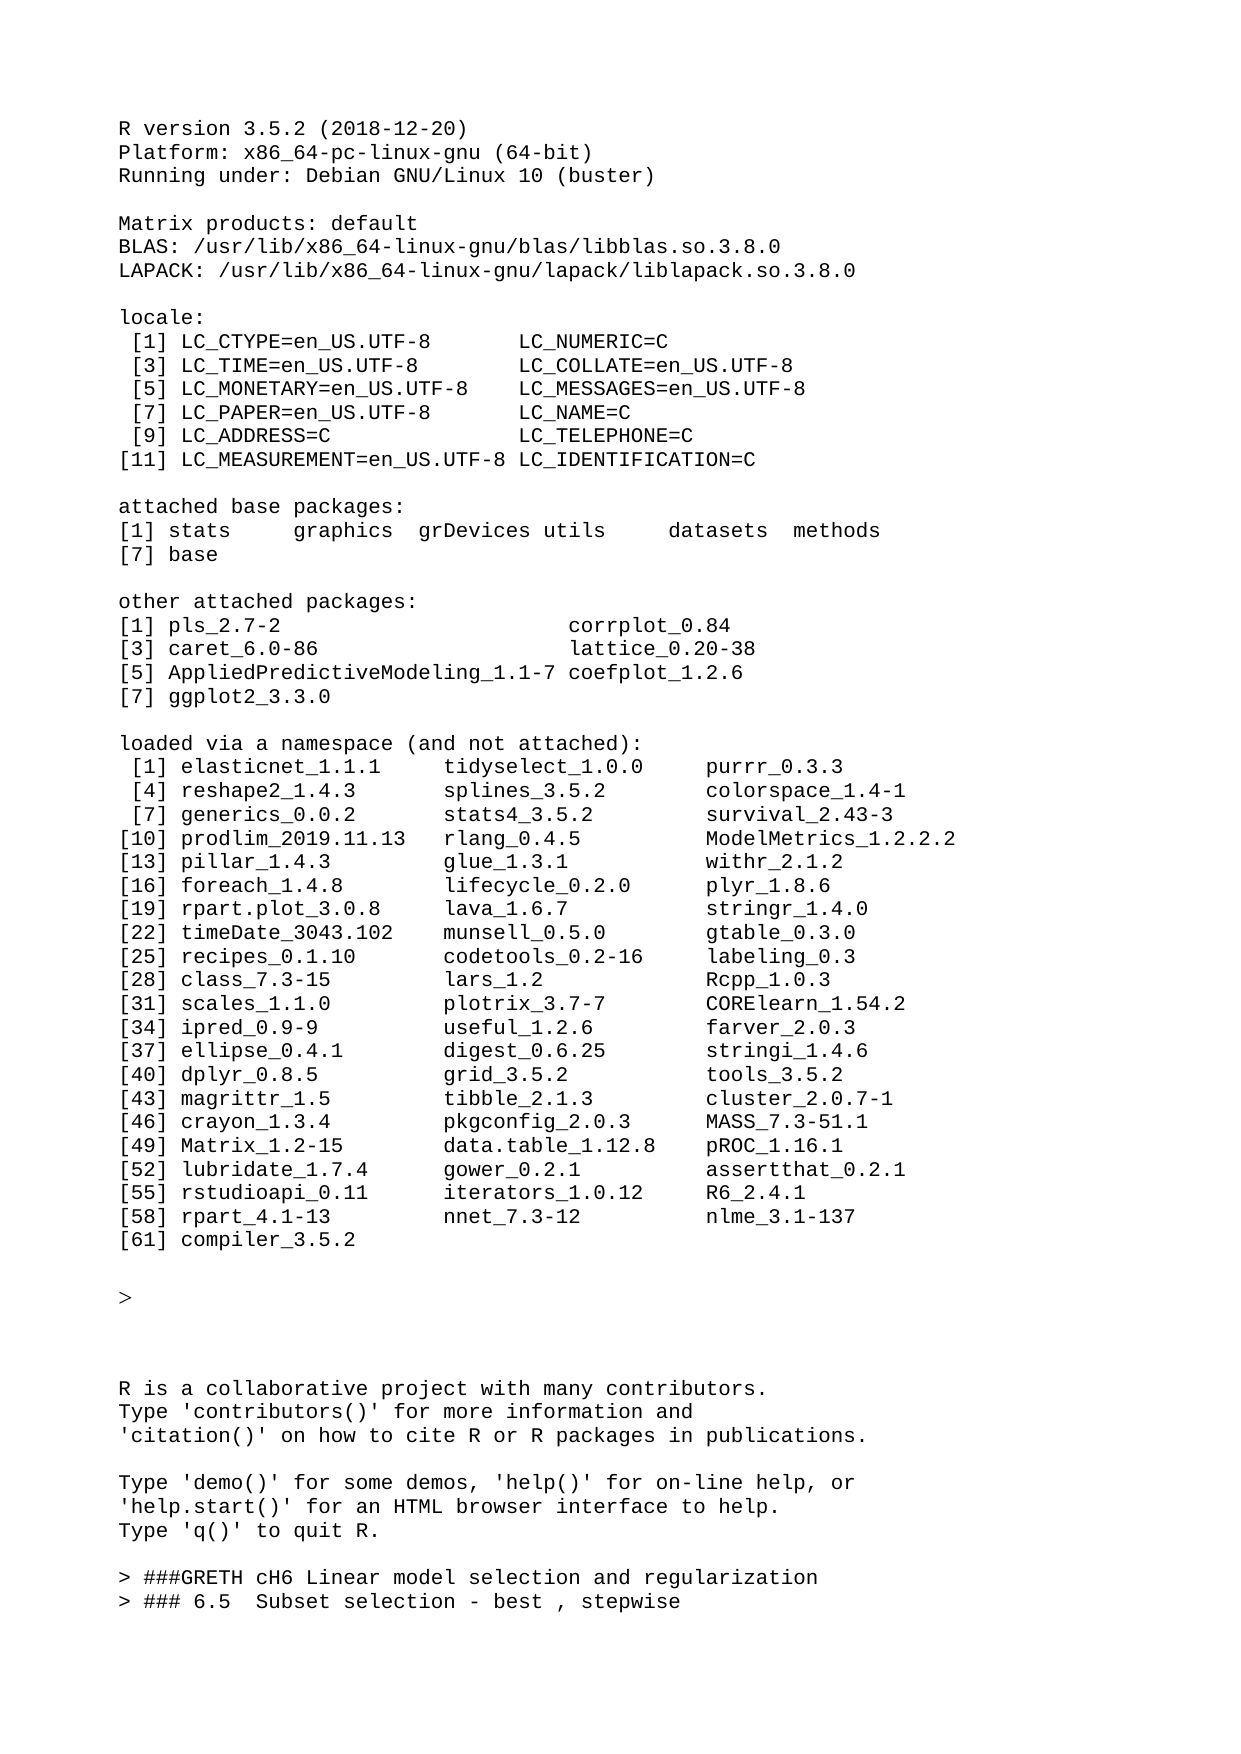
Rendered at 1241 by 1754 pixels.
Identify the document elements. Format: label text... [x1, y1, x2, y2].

text > [118, 1283, 1122, 1311]
text Type 'demo()' for some demos, 'help()' for on-line help, or [118, 1472, 1122, 1496]
text 'citation()' on how to cite R or R packages in publications. [118, 1425, 1122, 1449]
text R is a collaborative project with many contributors. [118, 1378, 1122, 1401]
table_header > library(AppliedPredictiveModeling) > > data(solubility) > library(lattice) > ### Some initial plots of the data > > xyplot(solTrainY ~ solTrainX$MolWeight, type = c("p", "g"), + ylab = "Solubility (log)", + main = "(a)", + xlab = "Molecular Weight") > xyplot(solTrainY ~ solTrainX$NumRotBonds, type = c("p", "g"), + ylab = "Solubility (log)", + xlab = "Number of Rotatable Bonds") > bwplot(solTrainY ~ ifelse(solTrainX[,100] == 1, + "structure present", + "structure absent"), + ylab = "Solubility (log)", + main = "(b)", + horizontal = FALSE) > ### Find the columns that are not fingerprints , column names that contain the pattern "FP". > > notFingerprints <- grep("FP", names(solTrainXtrans)) > library(caret) > featurePlot(solTrainXtrans[, -notFingerprints], + solTrainY, + between = list(x = 1, y = 1), + type = c("g", "p", "smooth"), + labels = rep("", 2)) There were 50 or more warnings (use warnings() to see the first 50) > library(corrplot) corrplot 0.84 loaded > library(corrplot) > corrplot::corrplot(cor(solTrainXtrans[, -notFingerprints]), + order = "hclust", + tl.cex = .8) > ### Section 6.2 Linear Regression > set.seed(100) > indx <- createFolds(solTrainY, returnTrain = TRUE) > ctrl <- trainControl(method = "cv", index = indx) > set.seed(100) > lmTune0 <- train(x = solTrainXtrans, y = solTrainY, + method = "lm", + trControl = ctrl) Warning messages: 1: In predict.lm(modelFit, newdata) : prediction from a rank-deficient fit may be misleading 2: In predict.lm(modelFit, newdata) : prediction from a rank-deficient fit may be misleading > lmTune0 Linear Regression 951 samples 228 predictors No pre-processing Resampling: Cross-Validated (10 fold) Summary of sample sizes: 856, 857, 855, 856, 856, 855, ... Resampling results: RMSE Rsquared MAE 0.7210355 0.8768359 0.5401102 Tuning parameter 'intercept' was held constant at a value of TRUE > tooHigh <- findCorrelation(cor(solTrainXtrans), .9) > trainXfiltered <- solTrainXtrans[, -tooHigh] > testXfiltered <- solTestXtrans[, -tooHigh] > > set.seed(100) > lmTune <- train(x = trainXfiltered, y = solTrainY, + method = "lm", + trControl = ctrl) > lmTune Linear Regression 951 samples 190 predictors No pre-processing Resampling: Cross-Validated (10 fold) Summary of sample sizes: 856, 857, 855, 856, 856, 855, ... Resampling results: RMSE Rsquared MAE 0.7113935 0.8793396 0.5410503 Tuning parameter 'intercept' was held constant at a value of TRUE > ### Save the test set results in a data frame > testResults <- data.frame(obs = solTestY, + Linear_Regression = predict(lmTune, testXfiltered)) > ### Section 6.4 Penalized Models > ## There is now a simple ridge regression method. > > ridgeGrid <- expand.grid(lambda = seq(0, .1, length = 15)) > > set.seed(100) > ridgeTune <- train(x = solTrainXtrans, y = solTrainY, + method = "ridge", + tuneGrid = ridgeGrid, + trControl = ctrl, + preProc = c("center", "scale")) > ridgeTune Ridge Regression 951 samples 228 predictors Pre-processing: centered (228), scaled (228) Resampling: Cross-Validated (10 fold) Summary of sample sizes: 856, 857, 855, 856, 856, 855, ... Resampling results across tuning parameters: lambda RMSE Rsquared MAE 0.000000000 0.7207131 0.8769711 0.5398035 0.007142857 0.7047552 0.8818659 0.5352468 0.014285714 0.6964731 0.8847911 0.5298526 0.021428571 0.6925923 0.8862699 0.5270496 0.028571429 0.6908607 0.8870609 0.5260082 0.035714286 0.6904220 0.8874561 0.5260650 0.042857143 0.6908548 0.8875998 0.5267354 0.050000000 0.6919152 0.8875759 0.5277925 0.057142857 0.6934719 0.8874300 0.5291986 0.064285714 0.6954114 0.8872009 0.5308565 0.071428571 0.6976723 0.8869096 0.5327291 0.078571429 0.7002069 0.8865723 0.5347215 0.085714286 0.7029801 0.8862009 0.5368744 0.092857143 0.7059656 0.8858041 0.5391389 0.100000000 0.7091432 0.8853885 0.5415401 RMSE was used to select the optimal model using the smallest value. The final value used for the model was lambda = 0.03571429. > > print(update(plot(ridgeTune), xlab = "Penalty")) > > enetGrid <- expand.grid(lambda = c(0, 0.01, .1), + fraction = seq(.05, 1, length = 20)) > set.seed(100) > enetTune <- train(x = solTrainXtrans, y = solTrainY, + method = "enet", + tuneGrid = enetGrid, + trControl = ctrl, + preProc = c("center", "scale")) > enetTune Elasticnet 951 samples 228 predictors Pre-processing: centered (228), scaled (228) Resampling: Cross-Validated (10 fold) Summary of sample sizes: 856, 857, 855, 856, 856, 855, ... Resampling results across tuning parameters: lambda fraction RMSE Rsquared MAE 0.00 0.05 0.8713747 0.8337289 0.6606836 0.00 0.10 0.6882637 0.8858786 0.5234636 0.00 0.15 0.6729264 0.8907993 0.5135577 0.00 0.20 0.6754697 0.8903865 0.5166106 0.00 0.25 0.6879252 0.8865202 0.5251313 0.00 0.30 0.6971062 0.8836414 0.5306989 0.00 0.35 0.7062274 0.8808469 0.5354831 0.00 0.40 0.7125901 0.8788941 0.5387085 0.00 0.45 0.7138745 0.8785587 0.5394560 0.00 0.50 0.7141241 0.8785620 0.5394405 0.00 0.55 0.7144676 0.8784958 0.5393796 0.00 0.60 0.7140540 0.8786589 0.5387174 0.00 0.65 0.7140608 0.8786876 0.5381464 0.00 0.70 0.7145473 0.8785740 0.5379849 0.00 0.75 0.7151022 0.8784343 0.5377724 0.00 0.80 0.7158078 0.8782624 0.5376442 0.00 0.85 0.7167930 0.8780153 0.5378770 0.00 0.90 0.7178723 0.8777462 0.5383402 0.00 0.95 0.7191461 0.8774050 0.5389563 0.00 1.00 0.7207131 0.8769711 0.5398035 0.01 0.05 1.5168857 0.6435177 1.1647658 0.01 0.10 1.1324481 0.7671388 0.8666906 0.01 0.15 0.9061843 0.8241043 0.6869828 0.01 0.20 0.7855269 0.8571170 0.5983099 0.01 0.25 0.7296380 0.8733531 0.5550000 0.01 0.30 0.6989522 0.8826020 0.5320711 0.01 0.35 0.6866513 0.8863490 0.5242904 0.01 0.40 0.6806730 0.8884346 0.5203075 0.01 0.45 0.6778780 0.8895285 0.5183958 0.01 0.50 0.6760780 0.8902871 0.5164557 0.01 0.55 0.6743998 0.8909724 0.5153739 0.01 0.60 0.6746777 0.8910026 0.5150322 0.01 0.65 0.6765522 0.8904906 0.5163052 0.01 0.70 0.6796775 0.8895768 0.5185569 0.01 0.75 0.6829651 0.8886182 0.5207939 0.01 0.80 0.6862396 0.8876472 0.5231956 0.01 0.85 0.6895735 0.8866477 0.5256205 0.01 0.90 0.6930103 0.8856210 0.5279280 0.01 0.95 0.6968398 0.8844630 0.5304019 0.01 1.00 0.7006283 0.8833050 0.5327190 0.10 0.05 1.6867967 0.5157969 1.2948015 0.10 0.10 1.4058744 0.6954146 1.0769193 0.10 0.15 1.1697385 0.7596795 0.8938838 0.10 0.20 1.0082617 0.7880698 0.7661293 0.10 0.25 0.8950440 0.8218825 0.6771172 0.10 0.30 0.8193443 0.8435444 0.6221307 0.10 0.35 0.7744593 0.8570276 0.5950714 0.10 0.40 0.7519611 0.8644826 0.5766485 0.10 0.45 0.7343282 0.8710631 0.5619717 0.10 0.50 0.7245543 0.8750318 0.5554409 0.10 0.55 0.7180823 0.8778937 0.5509978 0.10 0.60 0.7137901 0.8799906 0.5481470 0.10 0.65 0.7110967 0.8815343 0.5463529 0.10 0.70 0.7104058 0.8823940 0.5452800 0.10 0.75 0.7103284 0.8829674 0.5442458 0.10 0.80 0.7097899 0.8836319 0.5432626 0.10 0.85 0.7093246 0.8842290 0.5425849 0.10 0.90 0.7094949 0.8845954 0.5425265 0.10 0.95 0.7094181 0.8849823 0.5419677 0.10 1.00 0.7091432 0.8853885 0.5415401 RMSE was used to select the optimal model using the smallest value. The final values used for the model were fraction = 0.15 and lambda = 0. > > plot(enetTune) > testResults$Enet <- predict(enetTune, solTestXtrans) > ### Section 6.3 Partial Least Squares > > ## Run PLS and PCR on solubility data and compare results > set.seed(100) > plsTune <- train(x = solTrainXtrans, y = solTrainY, + method = "pls", + tuneGrid = expand.grid(ncomp = 1:20), + trControl = ctrl) > plsTune Partial Least Squares 951 samples 228 predictors No pre-processing Resampling: Cross-Validated (10 fold) Summary of sample sizes: 856, 857, 855, 856, 856, 855, ... Resampling results across tuning parameters: ncomp RMSE Rsquared MAE 1 1.7543811 0.2630495 1.4358231 2 1.2720647 0.6128490 0.9889055 3 1.0373646 0.7432147 0.8052678 4 0.8370618 0.8317217 0.6386385 5 0.7458318 0.8660461 0.5714998 6 0.7106591 0.8779019 0.5490473 7 0.6921293 0.8841448 0.5323473 8 0.6908481 0.8851647 0.5315022 9 0.6828771 0.8877056 0.5243122 10 0.6824521 0.8879195 0.5239849 11 0.6826719 0.8878955 0.5259022 12 0.6847473 0.8872488 0.5197999 13 0.6836698 0.8875568 0.5234800 14 0.6856134 0.8871389 0.5237689 15 0.6867190 0.8869351 0.5245770 16 0.6860797 0.8872705 0.5244890 17 0.6881636 0.8866078 0.5245726 18 0.6926077 0.8853743 0.5256957 19 0.6943936 0.8848611 0.5280377 20 0.6977396 0.8837453 0.5328900 RMSE was used to select the optimal model using the smallest value. The final value used for the model was ncomp = 10. > > testResults$PLS <- predict(plsTune, solTestXtrans) > > set.seed(100) > pcrTune <- train(x = solTrainXtrans, y = solTrainY, + method = "pcr", + tuneGrid = expand.grid(ncomp = 1:35), + trControl = ctrl) > pcrTune Principal Component Analysis 951 samples 228 predictors No pre-processing Resampling: Cross-Validated (10 fold) Summary of sample sizes: 856, 857, 855, 856, 856, 855, ... Resampling results across tuning parameters: ncomp RMSE Rsquared MAE 1 1.9778920 0.06590758 1.5840621 2 1.6379400 0.36202127 1.2815335 3 1.3655645 0.55546442 1.0612359 4 1.3715028 0.55157507 1.0642859 5 1.3415864 0.57099834 1.0311280 6 1.2081745 0.64973828 0.9246561 7 1.1818622 0.66578017 0.8975892 8 1.1452119 0.68759737 0.8767988 9 1.0495852 0.73655117 0.8203592 10 1.0063822 0.75723962 0.7797613 11 0.9723334 0.77443568 0.7486139 12 0.9692845 0.77566291 0.7467677 13 0.9526792 0.78316647 0.7388066 14 0.9396590 0.78895459 0.7303651 15 0.9419390 0.78796957 0.7324749 16 0.8695211 0.81842614 0.6643545 17 0.8699482 0.81825536 0.6641582 18 0.8719274 0.81723654 0.6655110 19 0.8695726 0.81824845 0.6636871 20 0.8682556 0.81894961 0.6618263 21 0.8096228 0.84189134 0.6204819 22 0.8122517 0.84082141 0.6234393 23 0.8093641 0.84200427 0.6205354 24 0.8096163 0.84210474 0.6219420 25 0.8095766 0.84208293 0.6213768 26 0.8049366 0.84421798 0.6187902 27 0.8039803 0.84465744 0.6166634 28 0.8056953 0.84397657 0.6177999 29 0.7863312 0.85146390 0.6050769 30 0.7819408 0.85271068 0.6021453 31 0.7795830 0.85355495 0.6019523 32 0.7757032 0.85503975 0.6024722 33 0.7395733 0.86853408 0.5707936 34 0.7327021 0.87065692 0.5661431 35 0.7307134 0.87142813 0.5628155 RMSE was used to select the optimal model using the smallest value. The final value used for the model was ncomp = 35. > > plsResamples <- plsTune$results > plsResamples$Model <- "PLS" > pcrResamples <- pcrTune$results > pcrResamples$Model <- "PCR" > plsPlotData <- rbind(plsResamples, pcrResamples) > > xyplot(RMSE ~ ncomp, + data = plsPlotData, + #aspect = 1, + xlab = "# Components", + ylab = "RMSE (Cross-Validation)", + auto.key = list(columns = 2), + groups = Model, + type = c("o", "g")) > > plsImp <- varImp(plsTune, scale = FALSE) Attaching package: ‘pls’ The following object is masked from ‘package:corrplot’: corrplot The following object is masked from ‘package:caret’: R2 The following object is masked from ‘package:coefplot’: coefplot The following object is masked from ‘package:stats’: loadings > plot(plsImp, top = 25, scales = list(y = list(cex = .95))) > ### Session Information > > sessionInfo() R version 3.5.2 (2018-12-20) Platform: x86_64-pc-linux-gnu (64-bit) Running under: Debian GNU/Linux 10 (buster) Matrix products: default BLAS: /usr/lib/x86_64-linux-gnu/blas/libblas.so.3.8.0 LAPACK: /usr/lib/x86_64-linux-gnu/lapack/liblapack.so.3.8.0 locale: [1] LC_CTYPE=en_US.UTF-8 LC_NUMERIC=C [3] LC_TIME=en_US.UTF-8 LC_COLLATE=en_US.UTF-8 [5] LC_MONETARY=en_US.UTF-8 LC_MESSAGES=en_US.UTF-8 [7] LC_PAPER=en_US.UTF-8 LC_NAME=C [9] LC_ADDRESS=C LC_TELEPHONE=C [11] LC_MEASUREMENT=en_US.UTF-8 LC_IDENTIFICATION=C attached base packages: [1] stats graphics grDevices utils datasets methods [7] base other attached packages: [1] pls_2.7-2 corrplot_0.84 [3] caret_6.0-86 lattice_0.20-38 [5] AppliedPredictiveModeling_1.1-7 coefplot_1.2.6 [7] ggplot2_3.3.0 loaded via a namespace (and not attached): [1] elasticnet_1.1.1 tidyselect_1.0.0 purrr_0.3.3 [4] reshape2_1.4.3 splines_3.5.2 colorspace_1.4-1 [7] generics_0.0.2 stats4_3.5.2 survival_2.43-3 [10] prodlim_2019.11.13 rlang_0.4.5 ModelMetrics_1.2.2.2 [13] pillar_1.4.3 glue_1.3.1 withr_2.1.2 [16] foreach_1.4.8 lifecycle_0.2.0 plyr_1.8.6 [19] rpart.plot_3.0.8 lava_1.6.7 stringr_1.4.0 [22] timeDate_3043.102 munsell_0.5.0 gtable_0.3.0 [25] recipes_0.1.10 codetools_0.2-16 labeling_0.3 [28] class_7.3-15 lars_1.2 Rcpp_1.0.3 [31] scales_1.1.0 plotrix_3.7-7 CORElearn_1.54.2 [34] ipred_0.9-9 useful_1.2.6 farver_2.0.3 [37] ellipse_0.4.1 digest_0.6.25 stringi_1.4.6 [40] dplyr_0.8.5 grid_3.5.2 tools_3.5.2 [43] magrittr_1.5 tibble_2.1.3 cluster_2.0.7-1 [46] crayon_1.3.4 pkgconfig_2.0.3 MASS_7.3-51.1 [49] Matrix_1.2-15 data.table_1.12.8 pROC_1.16.1 [52] lubridate_1.7.4 gower_0.2.1 assertthat_0.2.1 [55] rstudioapi_0.11 iterators_1.0.12 R6_2.4.1 [58] rpart_4.1-13 nnet_7.3-12 nlme_3.1-137 [61] compiler_3.5.2 [118, 118, 1240, 1283]
text 'help.start()' for an HTML browser interface to help. [118, 1496, 1122, 1520]
text Type 'q()' to quit R. [118, 1520, 1122, 1543]
text > ###GRETH cH6 Linear model selection and regularization [118, 1567, 1122, 1591]
text Type 'contributors()' for more information and [118, 1401, 1122, 1425]
text > ### 6.5 Subset selection - best , stepwise [118, 1591, 1122, 1614]
